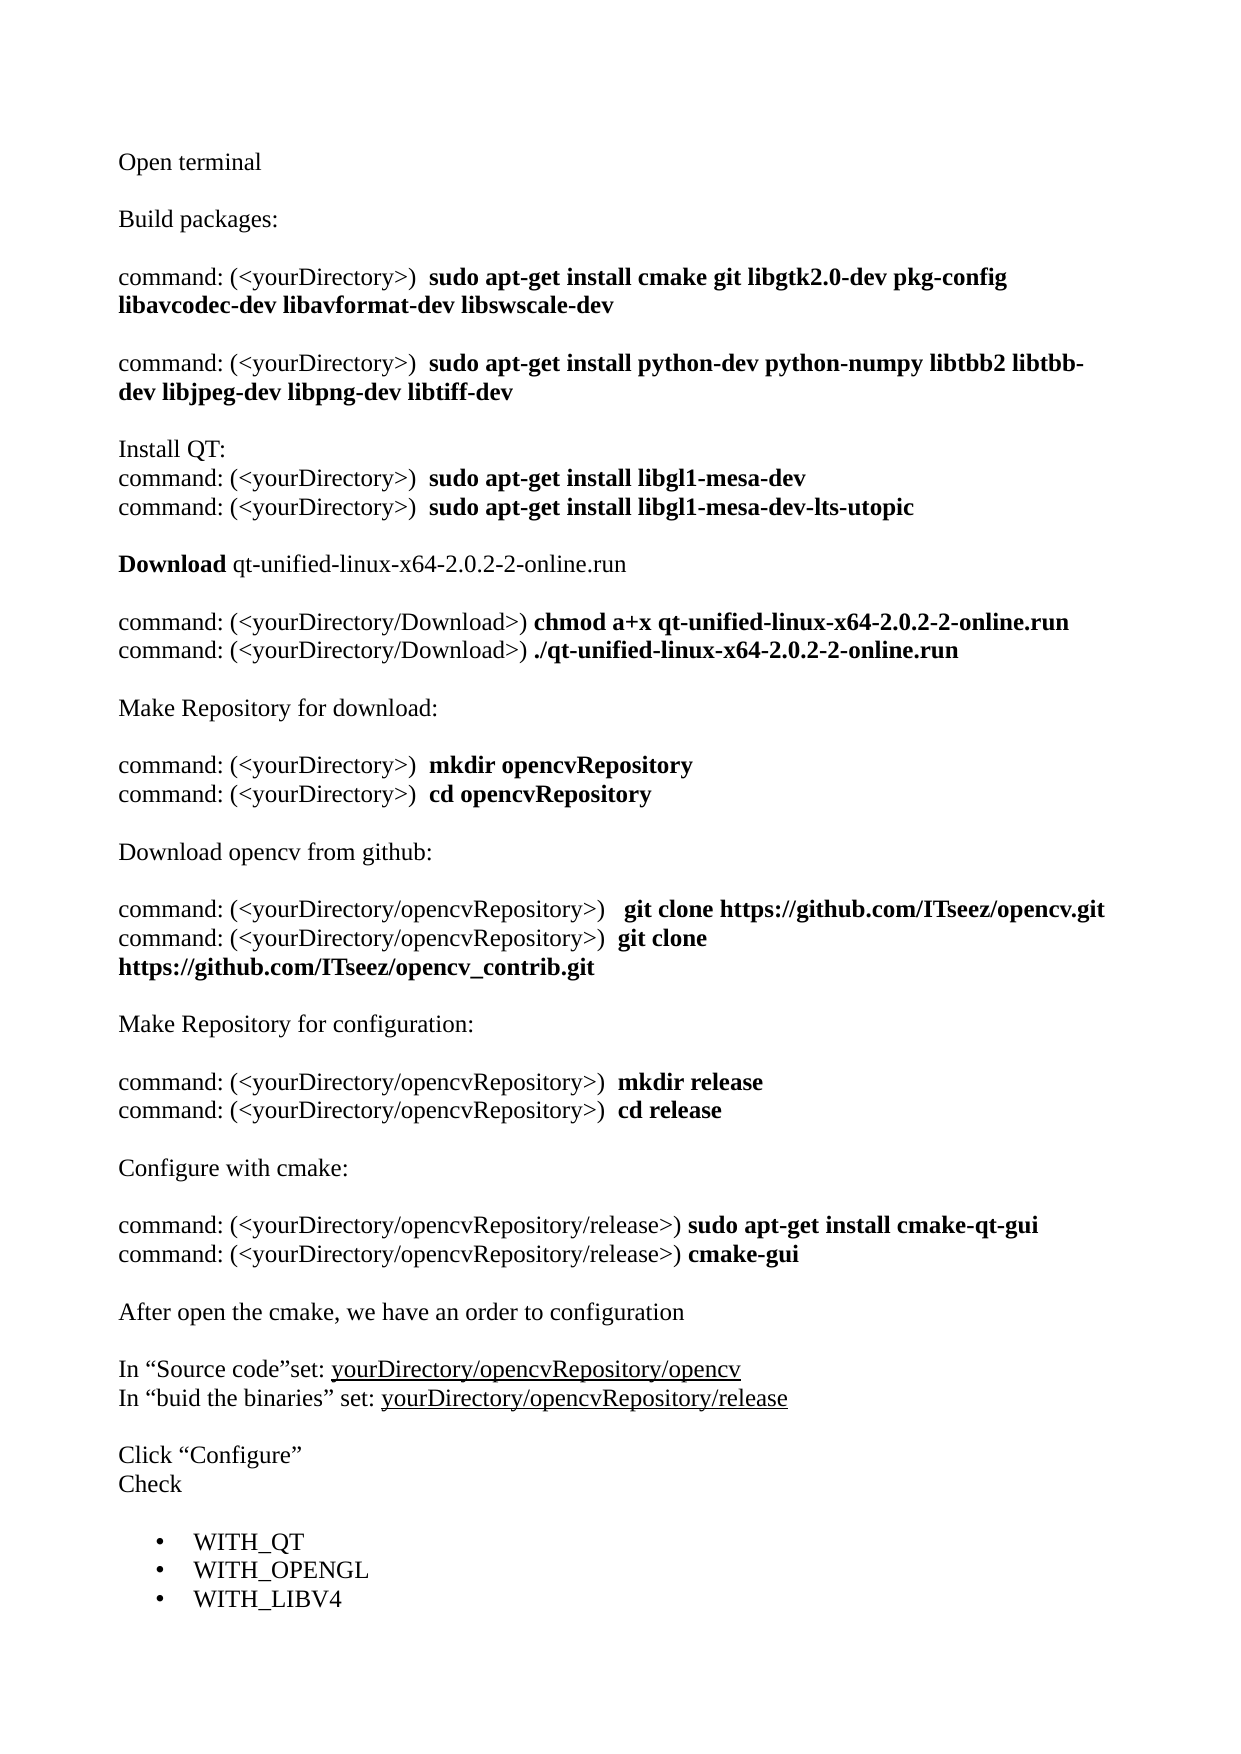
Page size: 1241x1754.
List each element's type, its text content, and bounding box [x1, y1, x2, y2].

text command: (<yourDirectory/Download>) chmod a+x qt-unified-linux-x64-2.0.2-2-online.run [118, 607, 1122, 636]
text command: (<yourDirectory/opencvRepository>) mkdir release [118, 1067, 1122, 1096]
text command: (<yourDirectory/opencvRepository/release>) sudo apt-get install cmake-qt-gui [118, 1211, 1122, 1239]
text In “buid the binaries” set: yourDirectory/opencvRepository/release [118, 1383, 1122, 1412]
text Configure with cmake: [118, 1153, 1122, 1182]
text command: (<yourDirectory/opencvRepository>) cd release [118, 1096, 1122, 1124]
text After open the cmake, we have an order to configuration [118, 1297, 1122, 1326]
text command: (<yourDirectory/opencvRepository>) git clone https://github.com/ITseez/opencv_contrib.git [118, 923, 1122, 981]
list WITH_QT [156, 1527, 1122, 1556]
text Make Repository for download: [118, 693, 1122, 722]
text Open terminal [118, 147, 1122, 176]
text command: (<yourDirectory>) sudo apt-get install libgl1-mesa-dev-lts-utopic [118, 492, 1122, 521]
text Download qt-unified-linux-x64-2.0.2-2-online.run [118, 549, 1122, 578]
text Make Repository for configuration: [118, 1009, 1122, 1038]
text Download opencv from github: [118, 837, 1122, 866]
text Build packages: [118, 204, 1122, 233]
list WITH_OPENGL [156, 1556, 1122, 1584]
text command: (<yourDirectory/opencvRepository/release>) cmake-gui [118, 1239, 1122, 1268]
text command: (<yourDirectory>) sudo apt-get install libgl1-mesa-dev [118, 463, 1122, 492]
text command: (<yourDirectory>) sudo apt-get install cmake git libgtk2.0-dev pkg-config libavcodec-dev libavformat-dev libswscale-dev [118, 262, 1122, 319]
text command: (<yourDirectory>) mkdir opencvRepository [118, 751, 1122, 779]
text Click “Configure” [118, 1441, 1122, 1469]
text command: (<yourDirectory/Download>) ./qt-unified-linux-x64-2.0.2-2-online.run [118, 636, 1122, 664]
text Check [118, 1469, 1122, 1498]
text command: (<yourDirectory>) cd opencvRepository [118, 779, 1122, 808]
text command: (<yourDirectory/opencvRepository>) git clone https://github.com/ITseez/opencv.git [118, 894, 1122, 923]
text command: (<yourDirectory>) sudo apt-get install python-dev python-numpy libtbb2 libtbb-dev libjpeg-dev libpng-dev libtiff-dev [118, 348, 1122, 406]
list WITH_LIBV4 [156, 1584, 1122, 1613]
text Install QT: [118, 434, 1122, 463]
text In “Source code”set: yourDirectory/opencvRepository/opencv [118, 1354, 1122, 1383]
